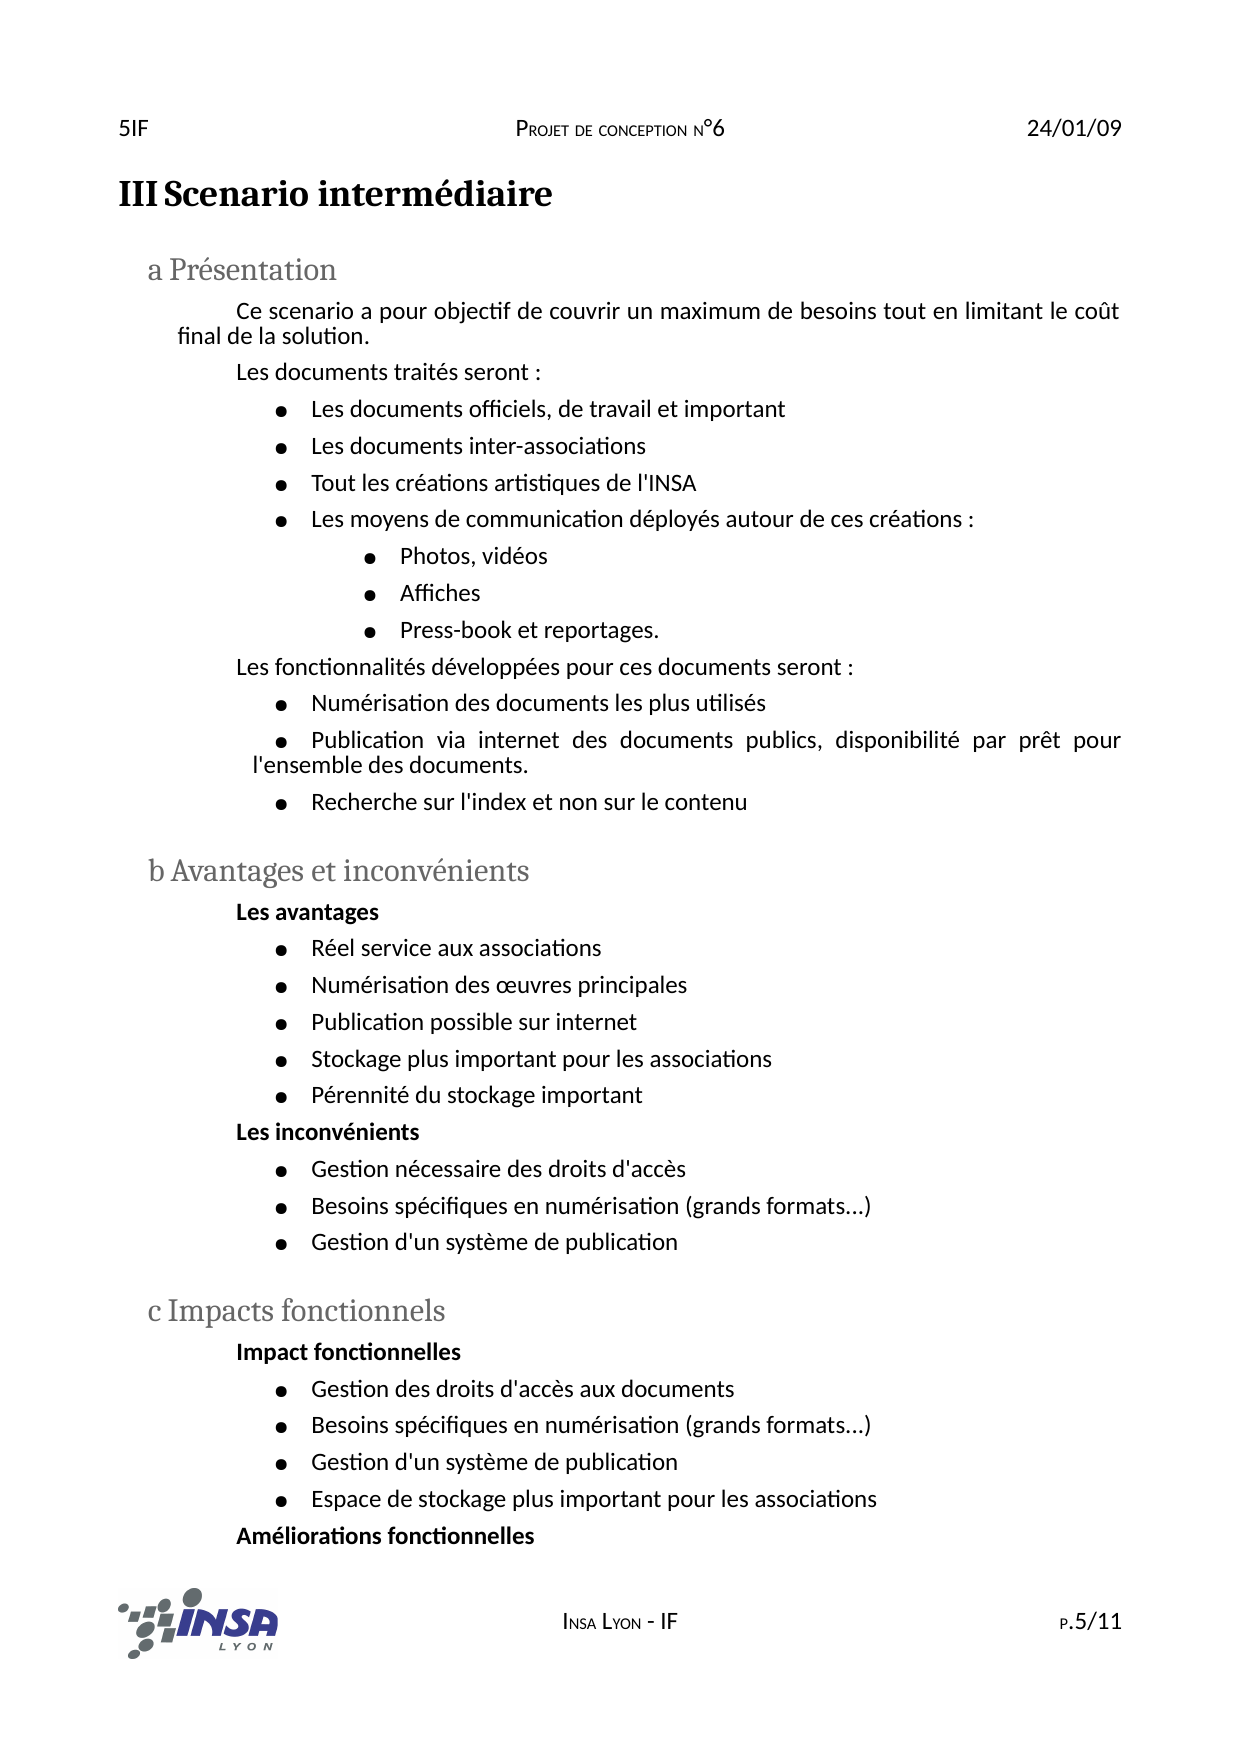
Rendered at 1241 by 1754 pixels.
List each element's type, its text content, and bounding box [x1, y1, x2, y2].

list Les documents officiels, de travail et important [215, 399, 1122, 424]
list Les moyens de communication déployés autour de ces créations : [215, 509, 1122, 534]
text Les avantages [177, 901, 1122, 926]
list Réel service aux associations [215, 938, 1122, 963]
text Améliorations fonctionnelles [177, 1526, 1122, 1551]
list Affiches [303, 583, 1122, 608]
text Ce scenario a pour objectif de couvrir un maximum de besoins tout en limitant le coût final de la solution. [177, 300, 1122, 350]
text Impact fonctionnelles [177, 1342, 1122, 1367]
list Gestion des droits d'accès aux documents [215, 1378, 1122, 1403]
list Besoins spécifiques en numérisation (grands formats...) [215, 1195, 1122, 1220]
list Les documents inter-associations [215, 436, 1122, 461]
text Les inconvénients [177, 1122, 1122, 1147]
list Numérisation des documents les plus utilisés [215, 693, 1122, 718]
subtitle Présentation [118, 251, 1122, 288]
list Press-book et reportages. [303, 619, 1122, 644]
text Les documents traités seront : [177, 362, 1122, 387]
list Gestion d'un système de publication [215, 1452, 1122, 1477]
picture [118, 1588, 278, 1659]
subtitle Avantages et inconvénients [118, 852, 1122, 889]
list Stockage plus important pour les associations [215, 1048, 1122, 1073]
list Publication via internet des documents publics, disponibilité par prêt pour l'ensemble des documents. [215, 730, 1122, 780]
list Gestion d'un système de publication [215, 1232, 1122, 1257]
text Les fonctionnalités développées pour ces documents seront : [177, 656, 1122, 681]
list Recherche sur l'index et non sur le contenu [215, 792, 1122, 817]
list Besoins spécifiques en numérisation (grands formats...) [215, 1415, 1122, 1440]
subtitle Scenario intermédiaire [118, 173, 1122, 216]
list Tout les créations artistiques de l'INSA [215, 472, 1122, 497]
list Publication possible sur internet [215, 1011, 1122, 1036]
list Numérisation des œuvres principales [215, 975, 1122, 1000]
list Gestion nécessaire des droits d'accès [215, 1158, 1122, 1183]
list Pérennité du stockage important [215, 1085, 1122, 1110]
list Espace de stockage plus important pour les associations [215, 1489, 1122, 1514]
subtitle Impacts fonctionnels [118, 1292, 1122, 1330]
list Photos, vidéos [303, 546, 1122, 571]
